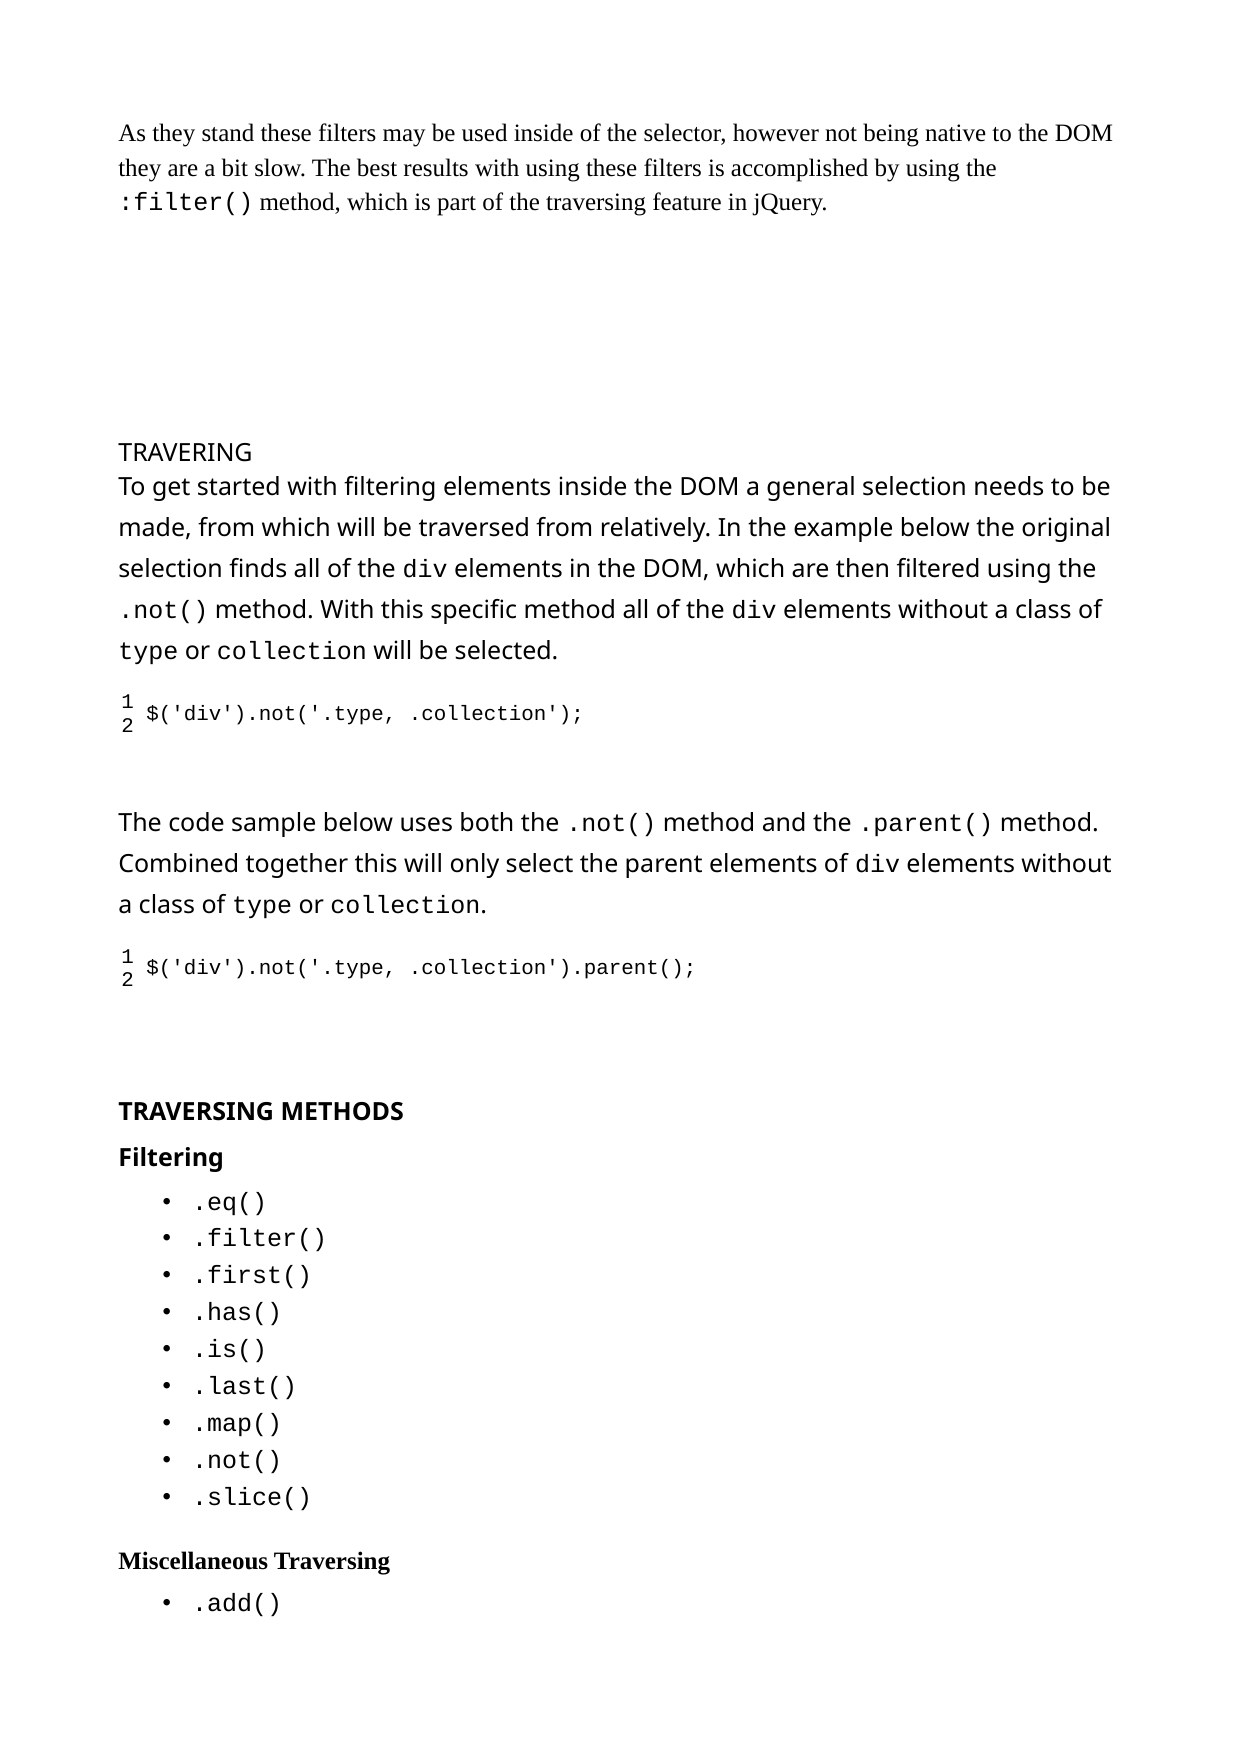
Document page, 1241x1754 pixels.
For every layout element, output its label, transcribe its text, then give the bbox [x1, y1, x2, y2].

list .not() [162, 1445, 1122, 1476]
text To get started with filtering elements inside the DOM a general selection needs to be made, from which will be traversed from relatively. In the example below the original selection finds all of the div elements in the DOM, which are then filtered using the .not() method. With this specific method all of the div elements without a class of type or collection will be selected. [118, 469, 1122, 667]
text The code sample below uses both the .not() method and the .parent() method. Combined together this will only select the parent elements of div elements without a class of type or collection. [118, 805, 1122, 921]
list .has() [162, 1297, 1122, 1328]
table_header 1 2 [118, 943, 143, 1025]
list .filter() [162, 1223, 1122, 1254]
list .map() [162, 1408, 1122, 1439]
list .first() [162, 1261, 1122, 1291]
text TRAVERING [118, 435, 1122, 469]
list .last() [162, 1371, 1122, 1402]
subtitle Filtering [118, 1140, 1122, 1174]
text TRAVERSING METHODS [118, 1093, 1122, 1127]
list .add() [162, 1588, 1122, 1618]
list .slice() [162, 1482, 1122, 1513]
text As they stand these filters may be used inside of the selector, however not being native to the DOM they are a bit slow. The best results with using these filters is accomplished by using the :filter() method, which is part of the traversing feature in jQuery. [118, 118, 1122, 218]
table_header $('div').not('.type, .collection').parent(); [143, 943, 709, 1025]
table_header $('div').not('.type, .collection'); [143, 688, 596, 771]
list .eq() [162, 1187, 1122, 1217]
table_header 1 2 [118, 688, 143, 771]
list .is() [162, 1334, 1122, 1365]
subtitle Miscellaneous Traversing [118, 1546, 1122, 1575]
